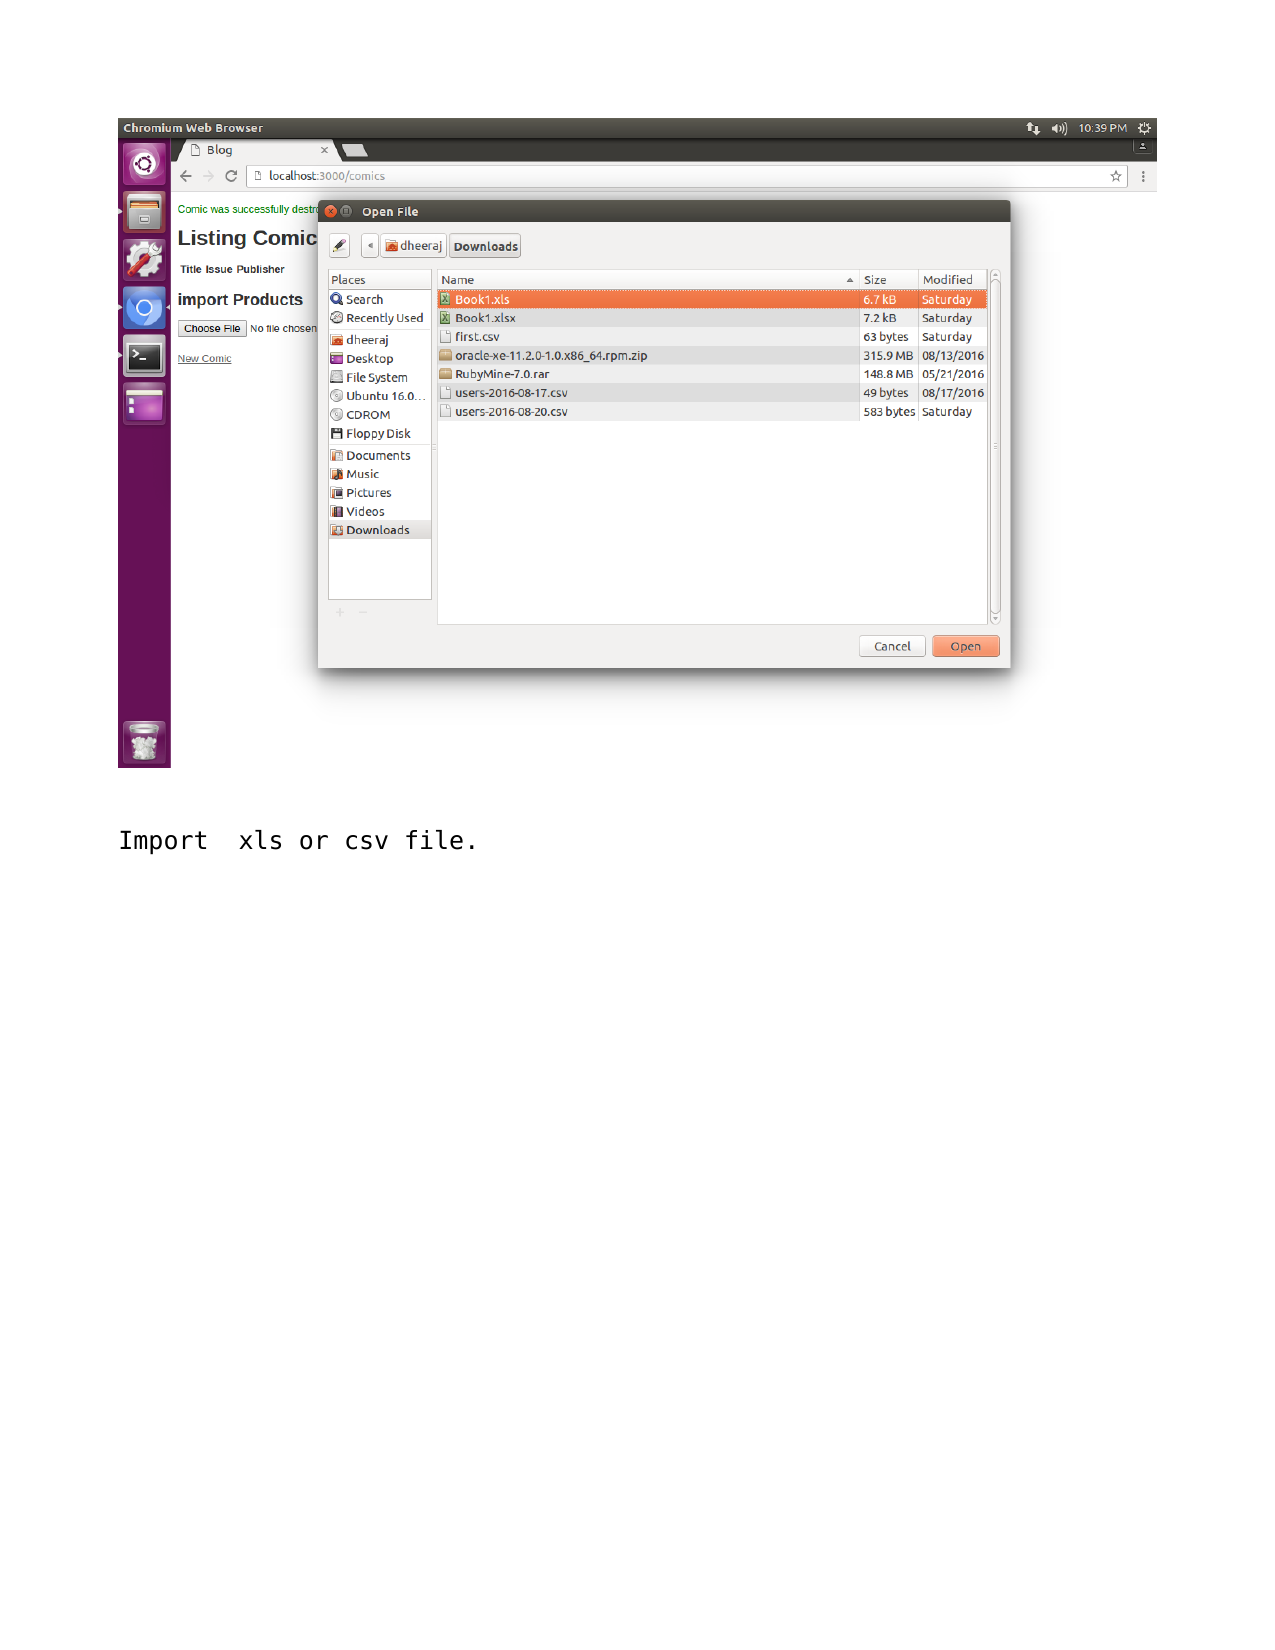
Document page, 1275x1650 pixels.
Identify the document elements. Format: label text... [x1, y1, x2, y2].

picture [118, 118, 1157, 768]
text Import xls or csv file. [118, 826, 1157, 855]
